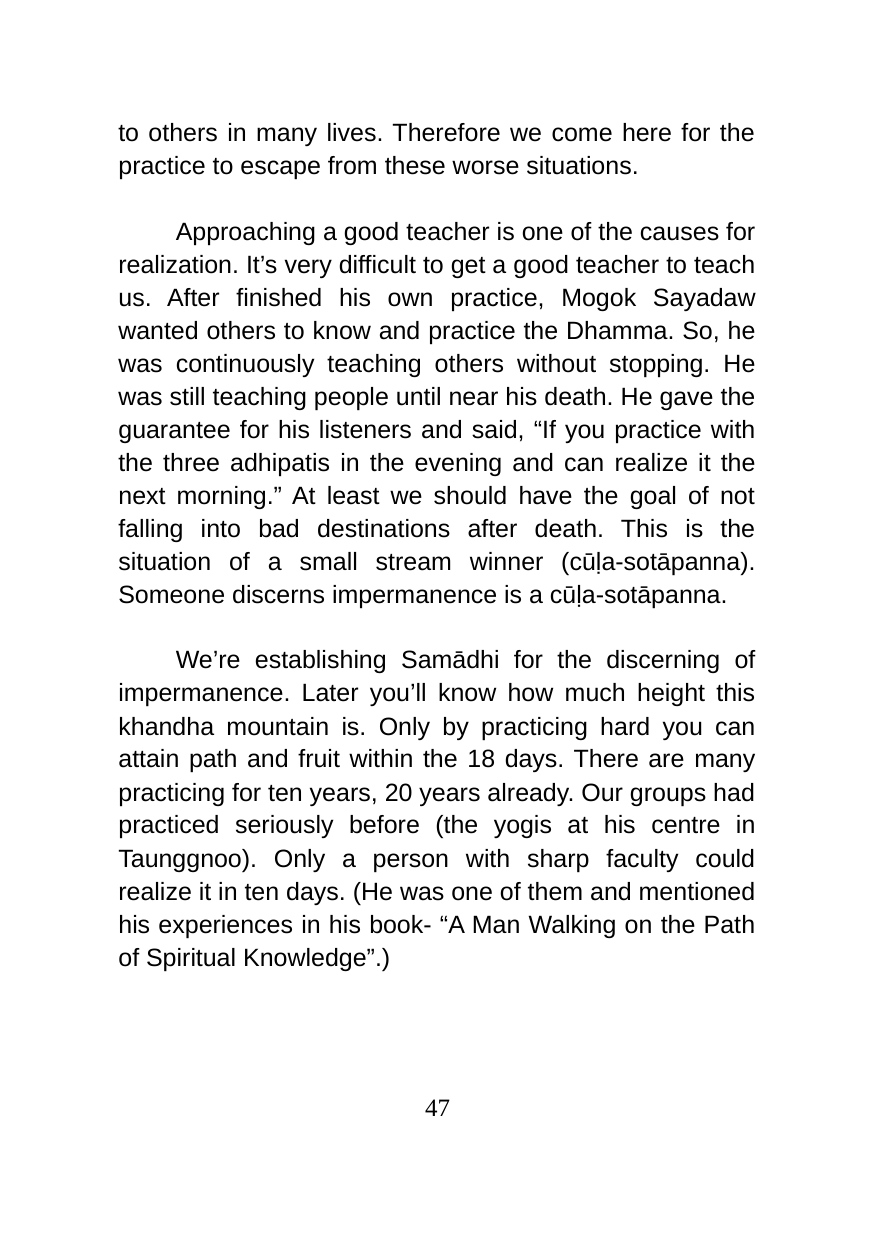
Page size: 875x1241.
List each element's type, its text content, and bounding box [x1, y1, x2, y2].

text to others in many lives. Therefore we come here for the practice to escape from these worse situations. [118, 118, 756, 180]
text Approaching a good teacher is one of the causes for realization. It’s very difficult to get a good teacher to teach us. After finished his own practice, Mogok Sayadaw wanted others to know and practice the Dhamma. So, he was continuously teaching others without stopping. He was still teaching people until near his death. He gave the guarantee for his listeners and said, “If you practice with the three adhipatis in the evening and can realize it the next morning.” At least we should have the goal of not falling into bad destinations after death. This is the situation of a small stream winner (cūḷa-sotāpanna). Someone discerns impermanence is a cūḷa-sotāpanna. [118, 217, 756, 609]
text We’re establishing Samādhi for the discerning of impermanence. Later you’ll know how much height this khandha mountain is. Only by practicing hard you can attain path and fruit within the 18 days. There are many practicing for ten years, 20 years already. Our groups had practiced seriously before (the yogis at his centre in Taunggnoo). Only a person with sharp faculty could realize it in ten days. (He was one of them and mentioned his experiences in his book- “A Man Walking on the Path of Spiritual Knowledge”.) [118, 645, 756, 971]
